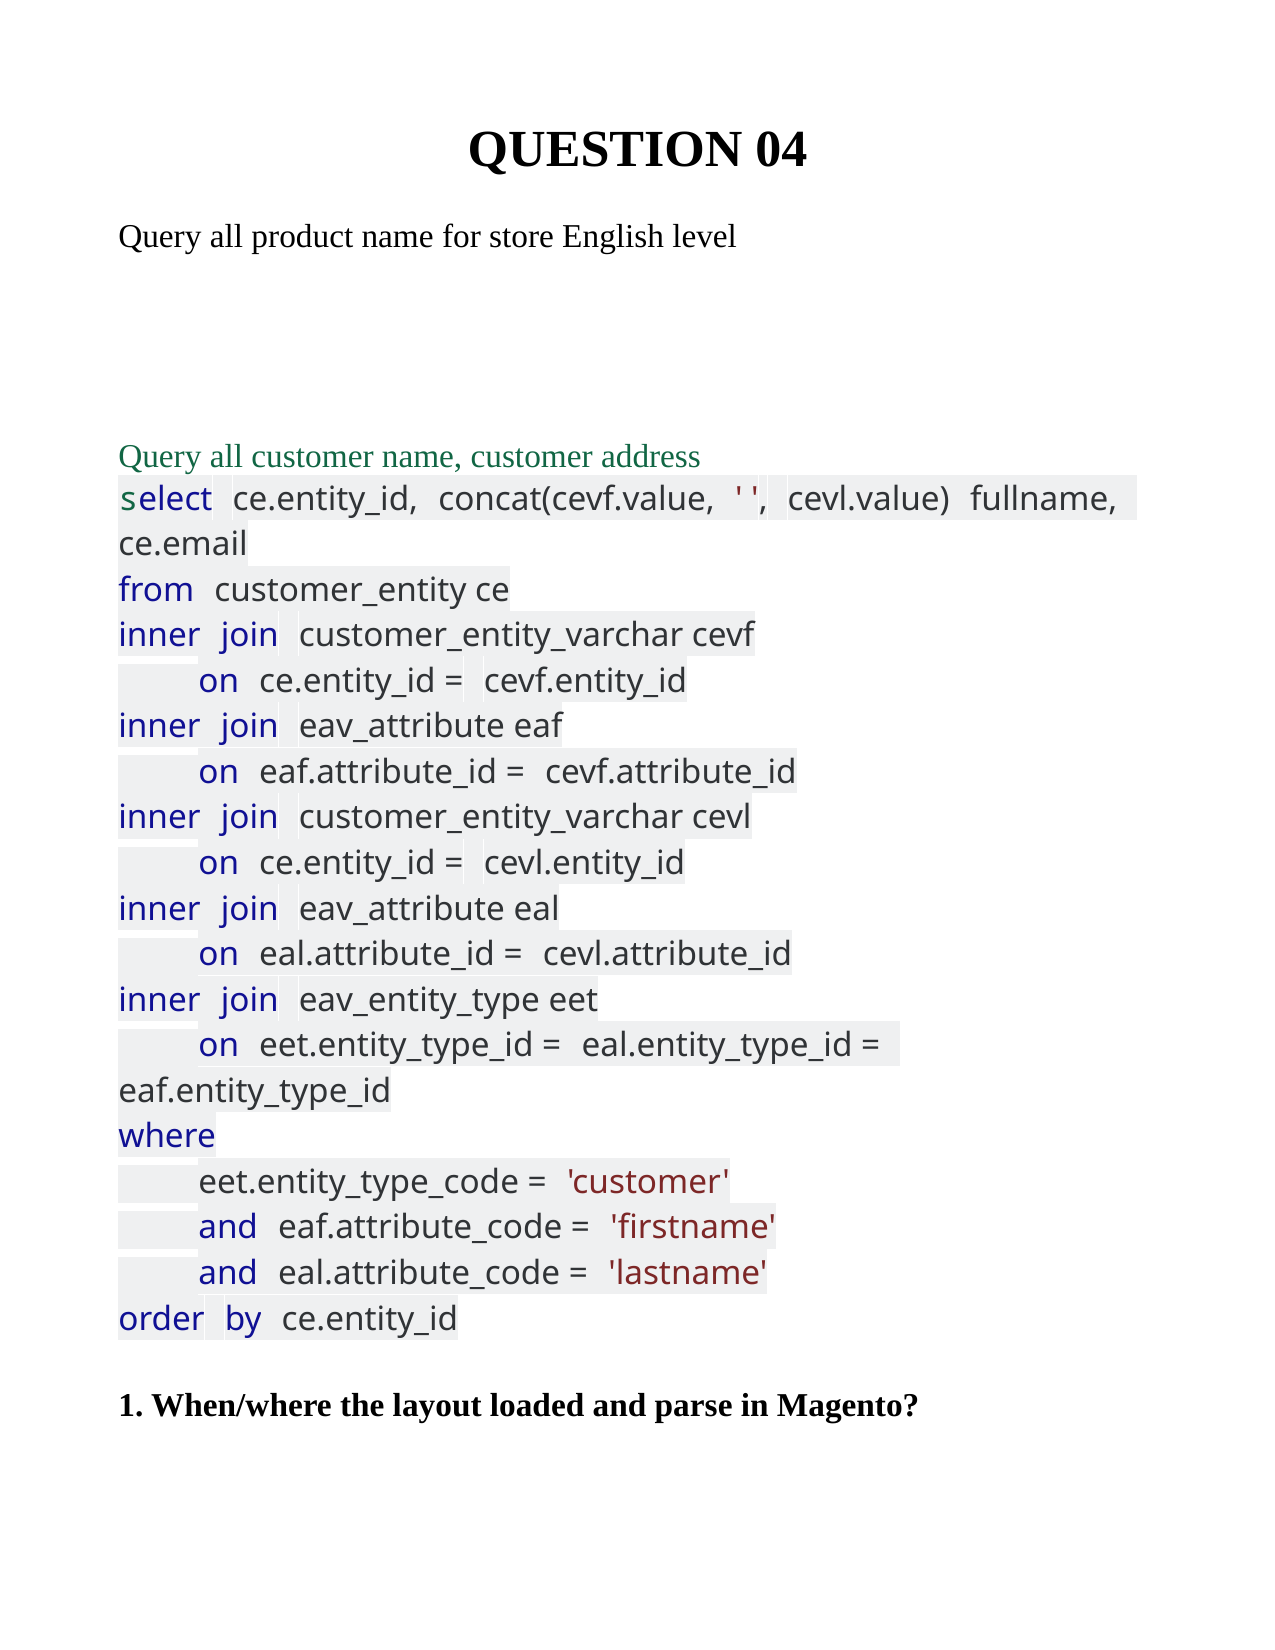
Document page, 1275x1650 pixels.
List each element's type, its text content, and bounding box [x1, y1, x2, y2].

text on eal.attribute_id = cevl.attribute_id [118, 930, 1157, 976]
text Query all product name for store English level [118, 216, 1157, 255]
text and eal.attribute_code = 'lastname' [118, 1249, 1157, 1295]
text 1. When/where the layout loaded and parse in Magento? [118, 1386, 1157, 1424]
text inner join customer_entity_varchar cevf [118, 611, 1157, 656]
text eet.entity_type_code = 'customer' [118, 1157, 1157, 1203]
text QUESTION 04 [118, 118, 1157, 178]
text inner join eav_attribute eaf [118, 702, 1157, 747]
text inner join eav_entity_type eet [118, 976, 1157, 1021]
text on eaf.attribute_id = cevf.attribute_id [118, 747, 1157, 793]
text inner join customer_entity_varchar cevl [118, 793, 1157, 839]
text Query all customer name, customer address [118, 436, 1157, 475]
text order by ce.entity_id [118, 1295, 1157, 1340]
text on ce.entity_id = cevf.entity_id [118, 656, 1157, 702]
text on eet.entity_type_id = eal.entity_type_id = eaf.entity_type_id [118, 1021, 1157, 1112]
text and eaf.attribute_code = 'firstname' [118, 1203, 1157, 1249]
text select ce.entity_id, concat(cevf.value, ' ', cevl.value) fullname, ce.email [118, 475, 1157, 566]
text from customer_entity ce [118, 566, 1157, 611]
text where [118, 1112, 1157, 1157]
text on ce.entity_id = cevl.entity_id [118, 839, 1157, 884]
text inner join eav_attribute eal [118, 884, 1157, 930]
